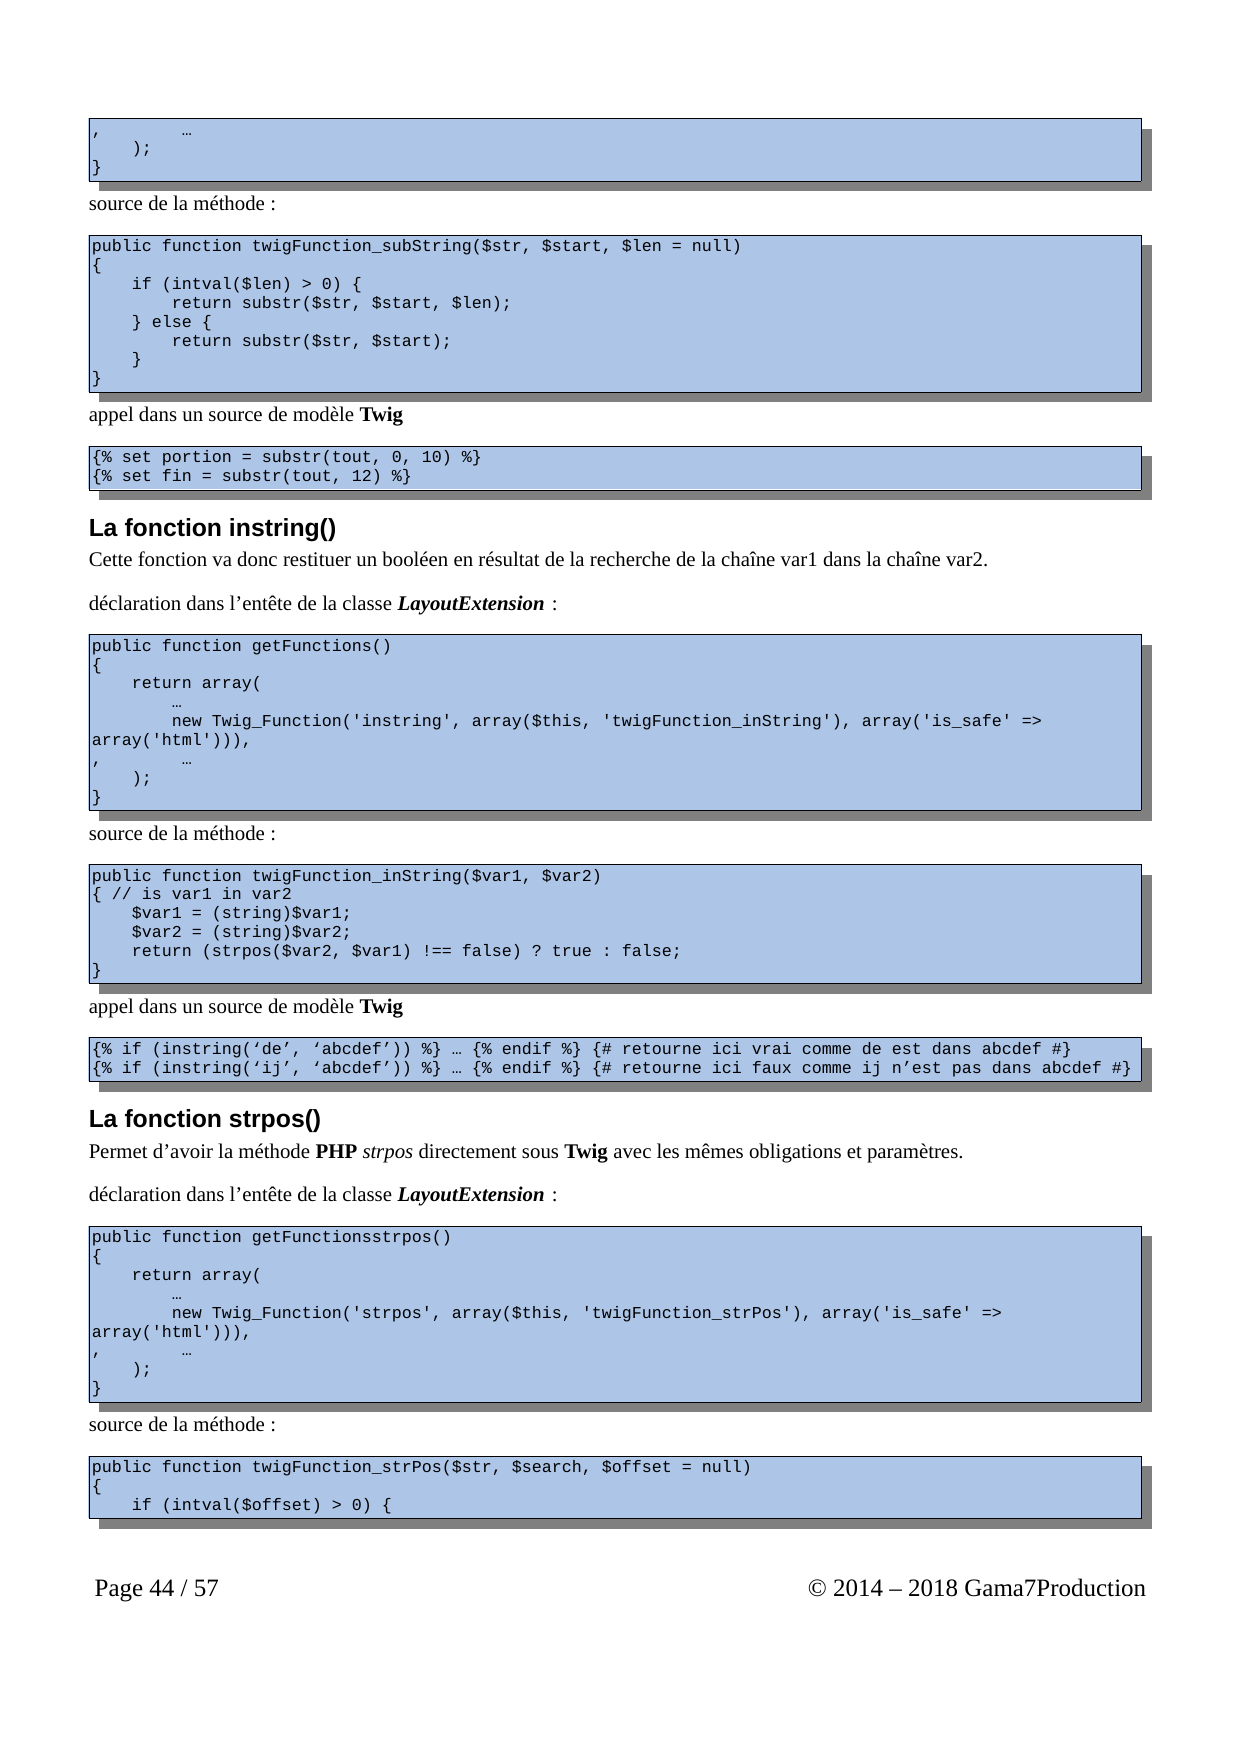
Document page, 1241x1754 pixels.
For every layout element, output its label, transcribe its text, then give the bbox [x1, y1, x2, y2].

text new Twig_Function('strpos', array($this, 'twigFunction_strPos'), array('is_safe' => array('html'))), [90, 1301, 1141, 1339]
text } [90, 348, 1141, 367]
text new Twig_Function('instring', array($this, 'twigFunction_inString'), array('is_safe' => array('html'))), [90, 710, 1141, 747]
text return substr($str, $start); [90, 329, 1141, 348]
text Cette fonction va donc restituer un booléen en résultat de la recherche de la chaîne var1 dans la chaîne var2. [88, 547, 1152, 571]
text … [90, 1282, 1141, 1301]
text source de la méthode : [88, 191, 1152, 215]
text , … [90, 747, 1141, 766]
text { [90, 653, 1141, 672]
text {% if (instring(‘de’, ‘abcdef’)) %} … {% endif %} {# retourne ici vrai comme de est dans abcdef #} [90, 1038, 1141, 1056]
text déclaration dans l’entête de la classe LayoutExtension : [88, 591, 1152, 615]
text {% set fin = substr(tout, 12) %} [90, 464, 1141, 489]
text public function twigFunction_strPos($str, $search, $offset = null) [90, 1457, 1141, 1474]
text source de la méthode : [88, 821, 1152, 845]
text { [90, 254, 1141, 272]
text } [90, 785, 1141, 810]
text return substr($str, $start, $len); [90, 291, 1141, 310]
text } [90, 958, 1141, 983]
text return array( [90, 672, 1141, 691]
text ); [90, 137, 1141, 156]
subtitle La fonction strpos() [88, 1104, 1152, 1133]
text ); [90, 766, 1141, 785]
text source de la méthode : [88, 1412, 1152, 1436]
text return (strpos($var2, $var1) !== false) ? true : false; [90, 939, 1141, 958]
text } [90, 1377, 1141, 1402]
text { [90, 1474, 1141, 1493]
text déclaration dans l’entête de la classe LayoutExtension : [88, 1182, 1152, 1206]
text public function twigFunction_inString($var1, $var2) [90, 865, 1141, 883]
text return array( [90, 1263, 1141, 1282]
text $var1 = (string)$var1; [90, 902, 1141, 921]
text {% if (instring(‘ij’, ‘abcdef’)) %} … {% endif %} {# retourne ici faux comme ij n’est pas dans abcdef #} [90, 1056, 1141, 1081]
text { [90, 1245, 1141, 1263]
text public function getFunctions() [90, 635, 1141, 653]
text { // is var1 in var2 [90, 883, 1141, 902]
text appel dans un source de modèle Twig [88, 994, 1152, 1018]
text public function twigFunction_subString($str, $start, $len = null) [90, 236, 1141, 254]
text public function getFunctionsstrpos() [90, 1227, 1141, 1245]
subtitle La fonction instring() [88, 513, 1152, 541]
text , … [90, 119, 1141, 137]
text {% set portion = substr(tout, 0, 10) %} [90, 447, 1141, 464]
text ); [90, 1358, 1141, 1377]
text , … [90, 1339, 1141, 1358]
text $var2 = (string)$var2; [90, 921, 1141, 939]
text } [90, 367, 1141, 392]
text appel dans un source de modèle Twig [88, 402, 1152, 426]
text } [90, 156, 1141, 181]
text if (intval($len) > 0) { [90, 272, 1141, 291]
text if (intval($offset) > 0) { [90, 1493, 1141, 1518]
text } else { [90, 310, 1141, 329]
text … [90, 691, 1141, 710]
text Permet d’avoir la méthode PHP strpos directement sous Twig avec les mêmes obligations et paramètres. [88, 1139, 1152, 1163]
